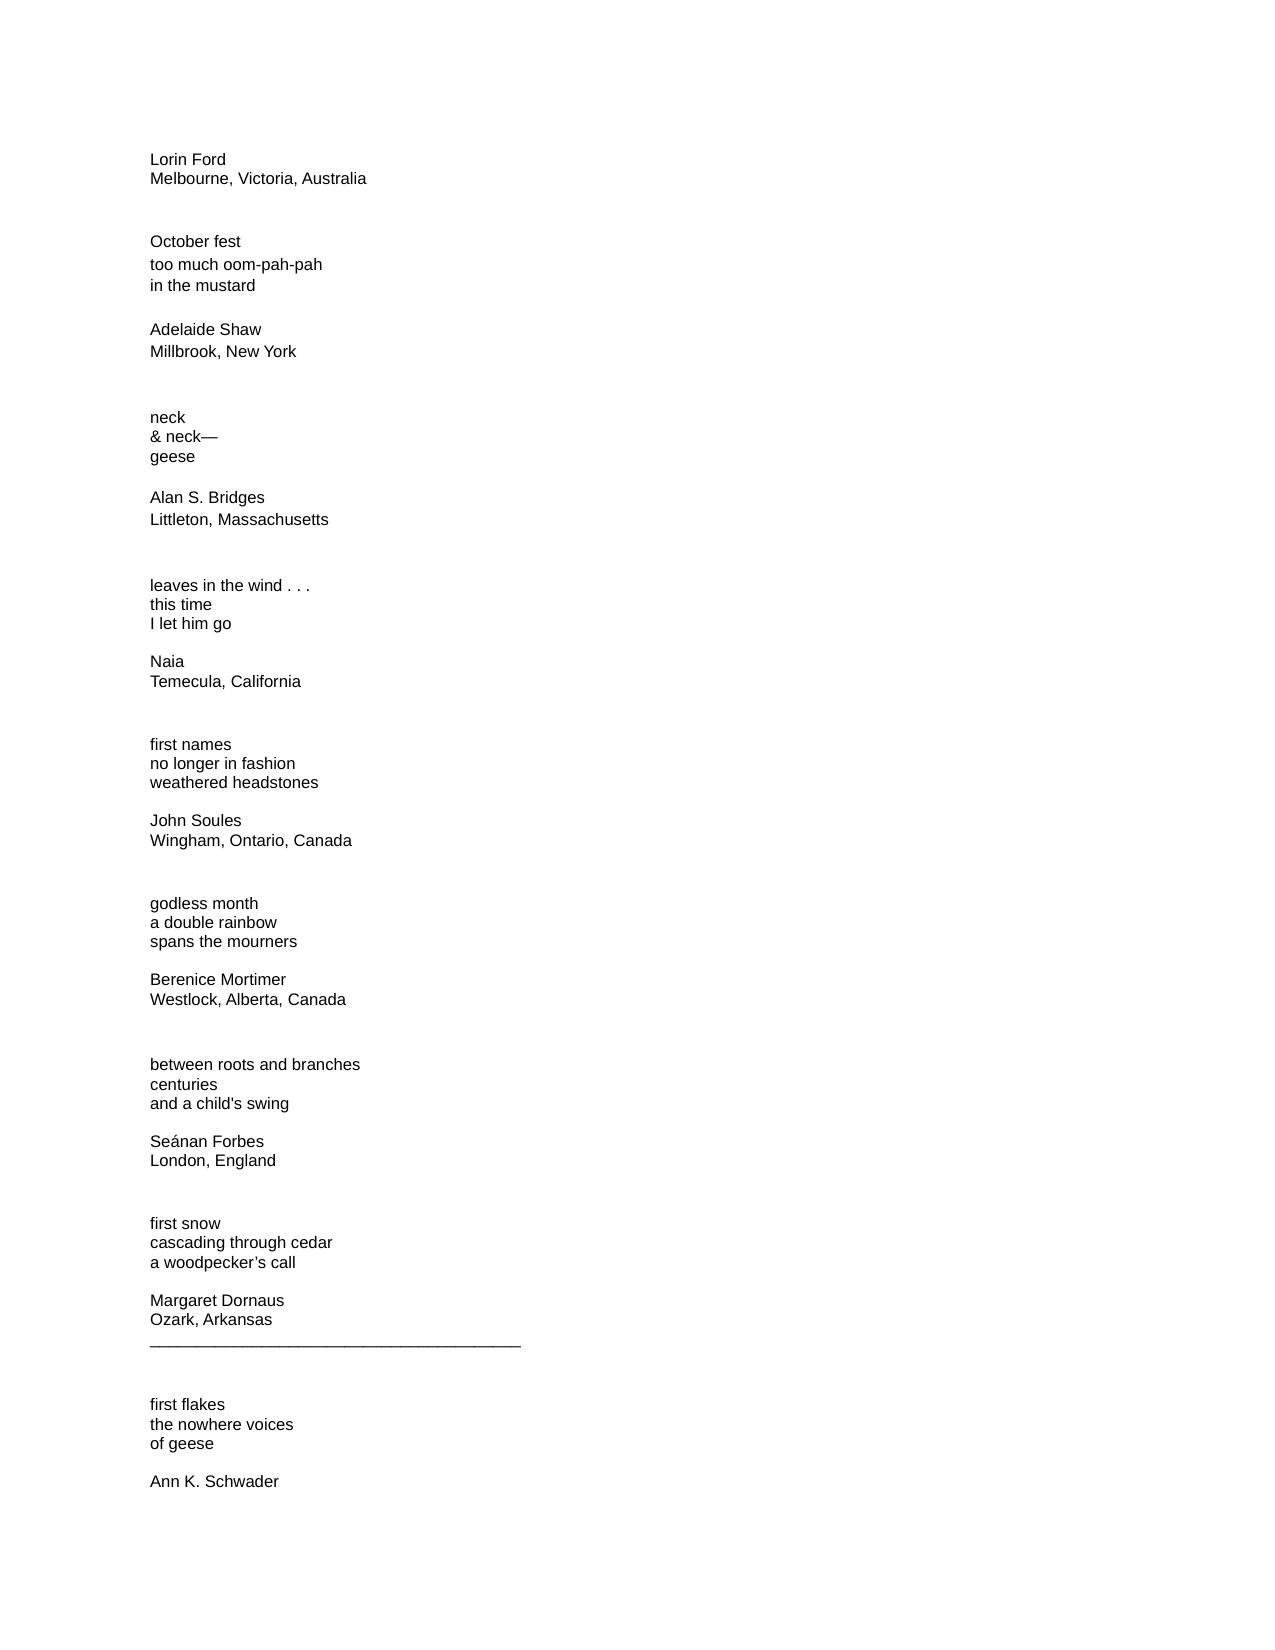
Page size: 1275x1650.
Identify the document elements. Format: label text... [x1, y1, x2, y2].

text between roots and branches centuries and a child's swing [150, 1055, 1125, 1113]
text I let him go [150, 614, 1125, 633]
text ________________________________________ [150, 1329, 1125, 1348]
text this time [150, 595, 1125, 614]
text Temecula, California [150, 671, 1125, 691]
text Littleton, Massachusetts [150, 509, 1125, 529]
text of geese [150, 1433, 1125, 1453]
text Naia [150, 652, 1125, 671]
text Melbourne, Victoria, Australia [150, 169, 1125, 188]
text first snow [150, 1214, 1125, 1233]
text Lorin Ford [150, 150, 1125, 169]
text Alan S. Bridges [150, 488, 1125, 507]
text godless month a double rainbow spans the mourners [150, 893, 1125, 951]
text first names no longer in fashion weathered headstones John Soules Wingham, Ontario, Canada [150, 734, 1125, 849]
text Seánan Forbes [150, 1132, 1125, 1151]
text the nowhere voices [150, 1414, 1125, 1433]
text cascading through cedar [150, 1233, 1125, 1252]
text Ann K. Schwader [150, 1472, 1125, 1491]
text Berenice Mortimer [150, 970, 1125, 989]
text Ozark, Arkansas [150, 1310, 1125, 1329]
text & neck— [150, 427, 1125, 446]
text neck [150, 408, 1125, 427]
text London, England [150, 1151, 1125, 1170]
text October fest too much oom-pah-pah in the mustard Adelaide Shaw Millbrook, New York [150, 232, 1125, 361]
text Margaret Dornaus [150, 1291, 1125, 1310]
text geese [150, 446, 1125, 466]
text Westlock, Alberta, Canada [150, 989, 1125, 1008]
text first flakes [150, 1395, 1125, 1414]
text leaves in the wind . . . [150, 576, 1125, 595]
text a woodpecker’s call [150, 1252, 1125, 1272]
